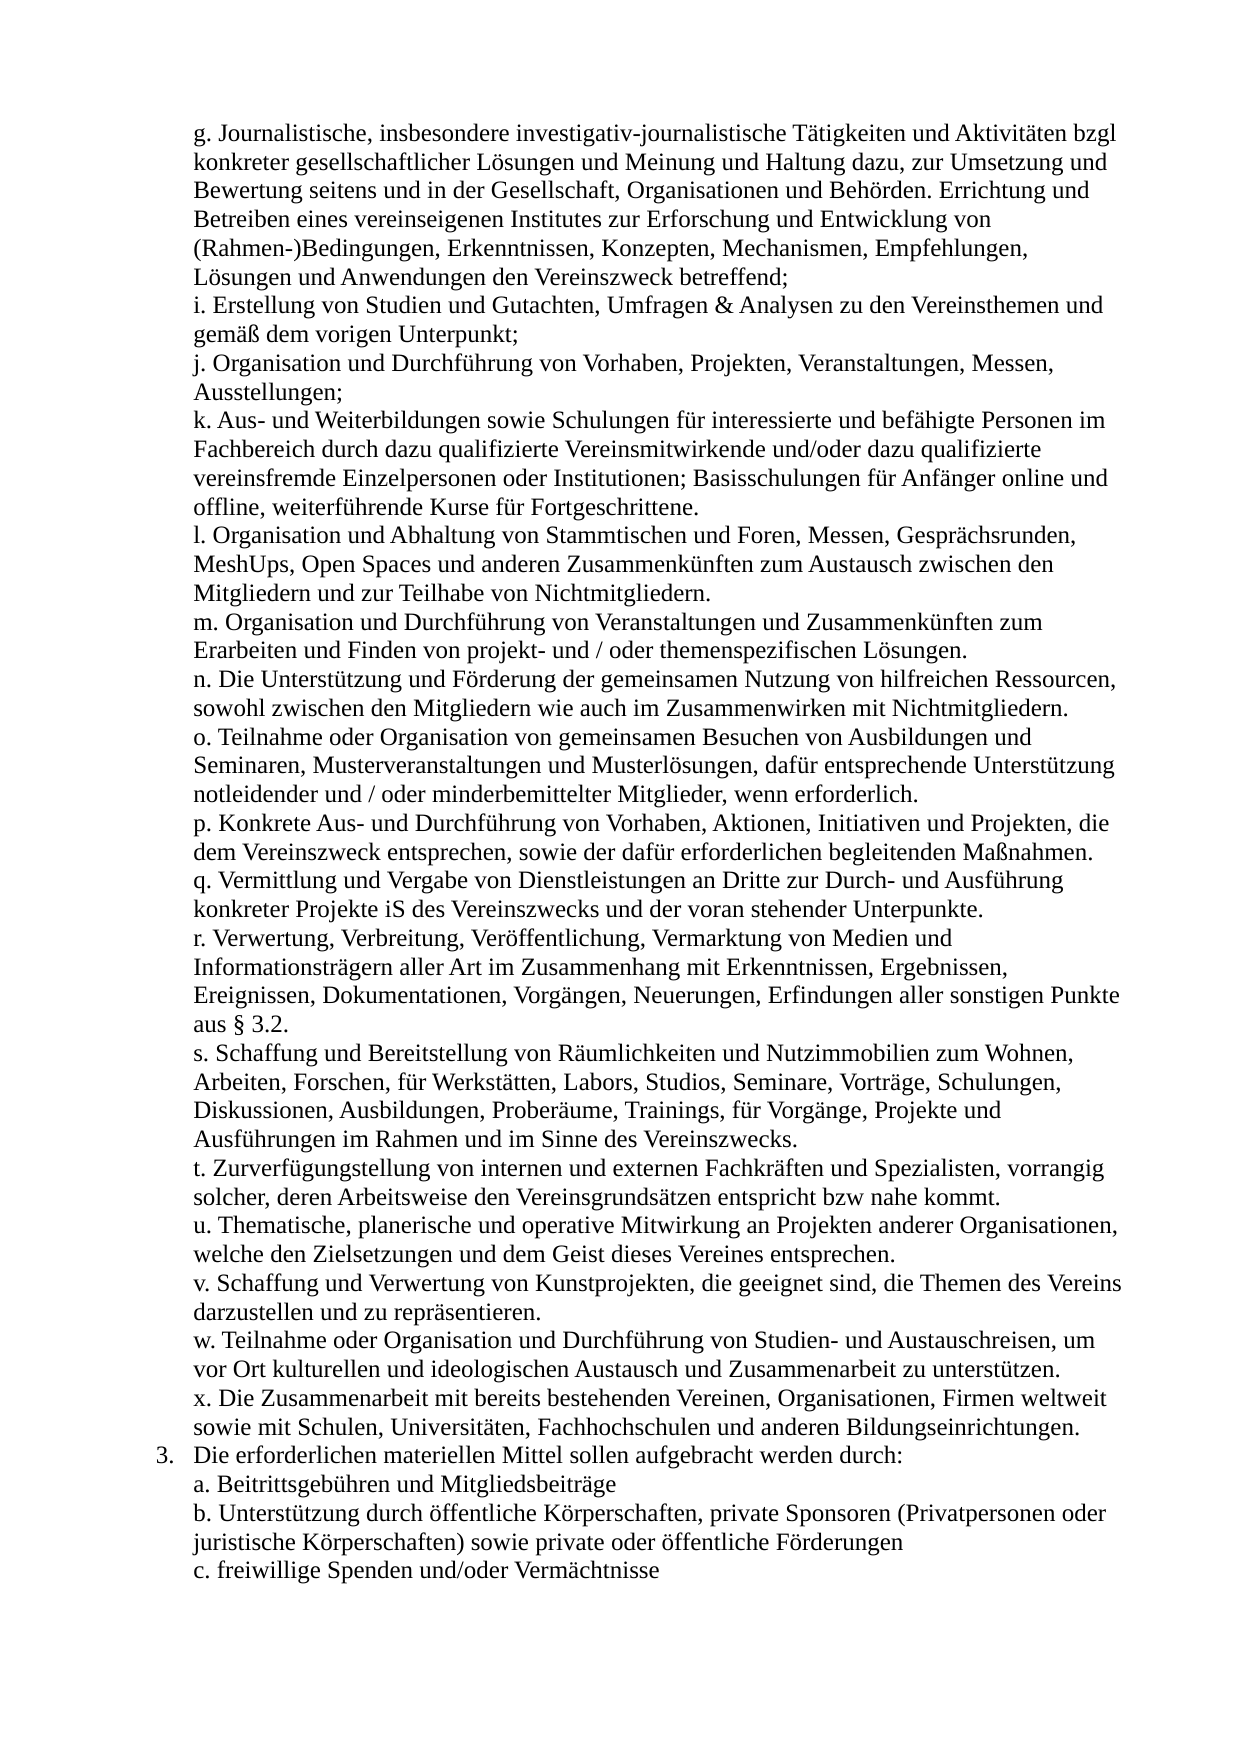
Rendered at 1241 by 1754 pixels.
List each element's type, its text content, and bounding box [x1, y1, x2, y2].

list u. Thematische, planerische und operative Mitwirkung an Projekten anderer Organisationen, welche den Zielsetzungen und dem Geist dieses Vereines entsprechen. [156, 1211, 1122, 1268]
list k. Aus- und Weiterbildungen sowie Schulungen für interessierte und befähigte Personen im Fachbereich durch dazu qualifizierte Vereinsmitwirkende und/oder dazu qualifizierte vereinsfremde Einzelpersonen oder Institutionen; Basisschulungen für Anfänger online und offline, weiterführende Kurse für Fortgeschrittene. [156, 406, 1122, 521]
list v. Schaffung und Verwertung von Kunstprojekten, die geeignet sind, die Themen des Vereins darzustellen und zu repräsentieren. [156, 1268, 1122, 1326]
list m. Organisation und Durchführung von Veranstaltungen und Zusammenkünften zum Erarbeiten und Finden von projekt- und / oder themenspezifischen Lösungen. [156, 607, 1122, 664]
list b. Unterstützung durch öffentliche Körperschaften, private Sponsoren (Privatpersonen oder juristische Körperschaften) sowie private oder öffentliche Förderungen [156, 1498, 1122, 1556]
list x. Die Zusammenarbeit mit bereits bestehenden Vereinen, Organisationen, Firmen weltweit sowie mit Schulen, Universitäten, Fachhochschulen und anderen Bildungseinrichtungen. [156, 1383, 1122, 1441]
list i. Erstellung von Studien und Gutachten, Umfragen & Analysen zu den Vereinsthemen und gemäß dem vorigen Unterpunkt; [156, 291, 1122, 348]
list r. Verwertung, Verbreitung, Veröffentlichung, Vermarktung von Medien und Informationsträgern aller Art im Zusammenhang mit Erkenntnissen, Ergebnissen, Ereignissen, Dokumentationen, Vorgängen, Neuerungen, Erfindungen aller sonstigen Punkte aus § 3.2. [156, 923, 1122, 1038]
list p. Konkrete Aus- und Durchführung von Vorhaben, Aktionen, Initiativen und Projekten, die dem Vereinszweck entsprechen, sowie der dafür erforderlichen begleitenden Maßnahmen. [156, 808, 1122, 866]
list a. Beitrittsgebühren und Mitgliedsbeiträge [156, 1469, 1122, 1498]
list Die erforderlichen materiellen Mittel​ sollen aufgebracht werden durch: [156, 1441, 1122, 1469]
list c. freiwillige Spenden und/oder Vermächtnisse [156, 1556, 1122, 1584]
list o. Teilnahme oder Organisation von gemeinsamen Besuchen von Ausbildungen und Seminaren, Musterveranstaltungen und Musterlösungen, dafür entsprechende Unterstützung notleidender und / oder minderbemittelter Mitglieder, wenn erforderlich. [156, 722, 1122, 808]
list g. Journalistische, insbesondere investigativ-journalistische Tätigkeiten und Aktivitäten bzgl konkreter gesellschaftlicher Lösungen und Meinung und Haltung dazu, zur Umsetzung und Bewertung seitens und in der Gesellschaft, Organisationen und Behörden. Errichtung und Betreiben eines vereinseigenen Institutes zur Erforschung und Entwicklung von (Rahmen-)Bedingungen, Erkenntnissen, Konzepten, Mechanismen, Empfehlungen, Lösungen und Anwendungen den Vereinszweck betreffend; [156, 118, 1122, 291]
list l. Organisation und Abhaltung von Stammtischen und Foren, Messen, Gesprächsrunden, MeshUps, Open Spaces und anderen Zusammenkünften zum Austausch zwischen den Mitgliedern und zur Teilhabe von Nichtmitgliedern. [156, 521, 1122, 607]
list w. Teilnahme oder Organisation und Durchführung von Studien- und Austauschreisen, um vor Ort kulturellen und ideologischen Austausch und Zusammenarbeit zu unterstützen. [156, 1326, 1122, 1383]
list s. Schaffung und Bereitstellung von Räumlichkeiten und Nutzimmobilien zum Wohnen, Arbeiten, Forschen, für Werkstätten, Labors, Studios, Seminare, Vorträge, Schulungen, Diskussionen, Ausbildungen, Proberäume, Trainings, für Vorgänge, Projekte und Ausführungen im Rahmen und im Sinne des Vereinszwecks. [156, 1038, 1122, 1153]
list t. Zurverfügungstellung von internen und externen Fachkräften und Spezialisten, vorrangig solcher, deren Arbeitsweise den Vereinsgrundsätzen entspricht bzw nahe kommt. [156, 1153, 1122, 1211]
list q. Vermittlung und Vergabe von Dienstleistungen an Dritte zur Durch- und Ausführung konkreter Projekte iS des Vereinszwecks und der voran stehender Unterpunkte. [156, 866, 1122, 923]
list n. Die Unterstützung und Förderung der gemeinsamen Nutzung von hilfreichen Ressourcen, sowohl zwischen den Mitgliedern wie auch im Zusammenwirken mit Nichtmitgliedern. [156, 664, 1122, 722]
list j. Organisation und Durchführung von Vorhaben, Projekten, Veranstaltungen, Messen, Ausstellungen; [156, 348, 1122, 406]
